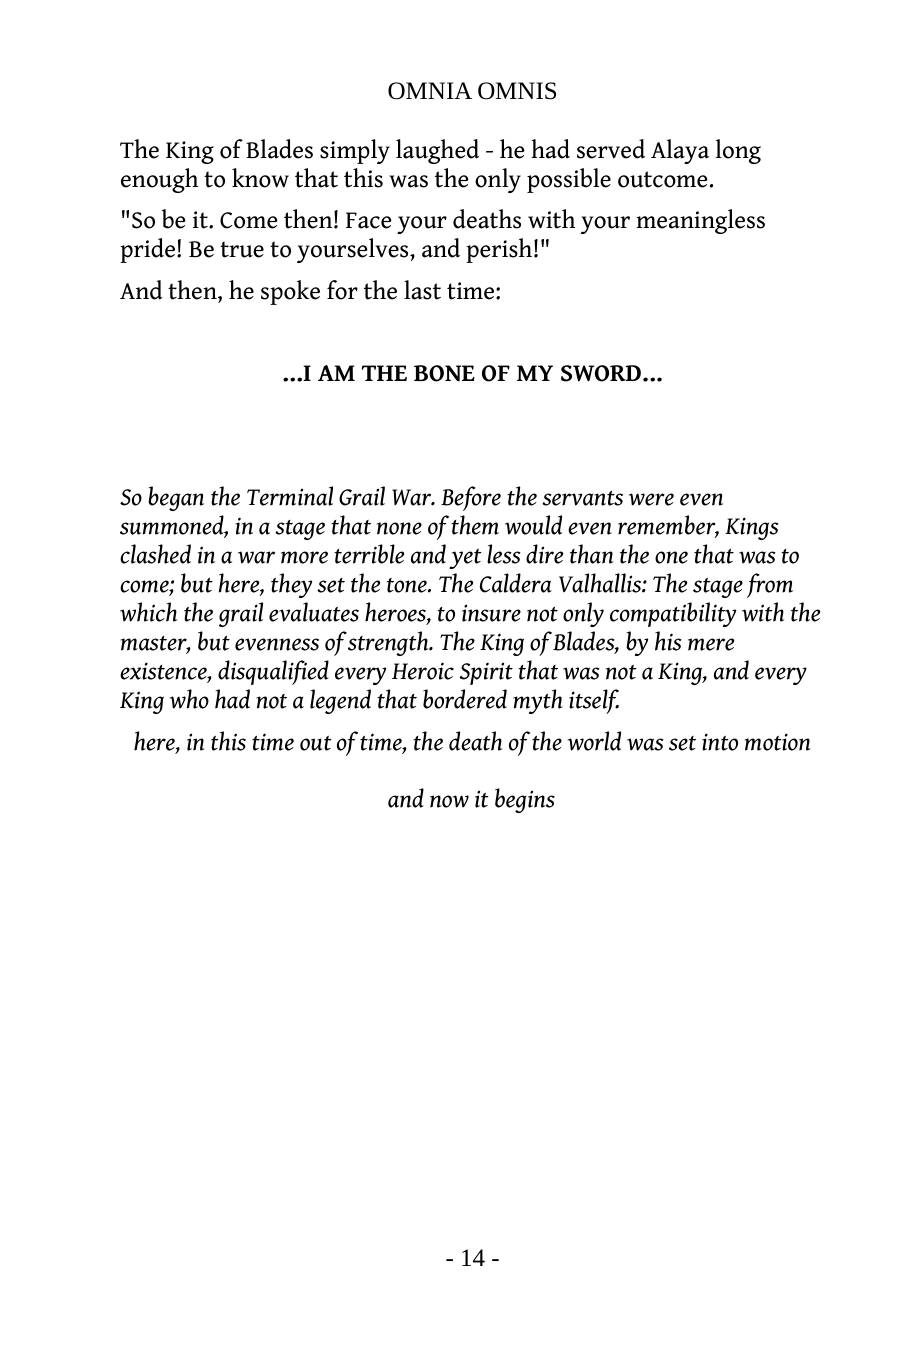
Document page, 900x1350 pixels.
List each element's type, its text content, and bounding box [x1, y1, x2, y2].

text The King of Blades simply laughed - he had served Alaya long enough to know that this was the only possible outcome. [120, 136, 825, 194]
text So began the Terminal Grail War. Before the servants were even summoned, in a stage that none of them would even remember, Kings clashed in a war more terrible and yet less dire than the one that was to come; but here, they set the tone. The Caldera Valhallis: The stage from which the grail evaluates heroes, to insure not only compatibility with the master, but evenness of strength. The King of Blades, by his mere existence, disqualified every Heroic Spirit that was not a King, and every King who had not a legend that bordered myth itself. [120, 484, 825, 716]
text ...I AM THE BONE OF MY SWORD... [120, 360, 825, 389]
text And then, he spoke for the last time: [120, 277, 825, 306]
text here, in this time out of time, the death of the world was set into motion and now it begins [120, 728, 825, 815]
text "So be it. Come then! Face your deaths with your meaningless pride! Be true to yourselves, and perish!" [120, 207, 825, 265]
